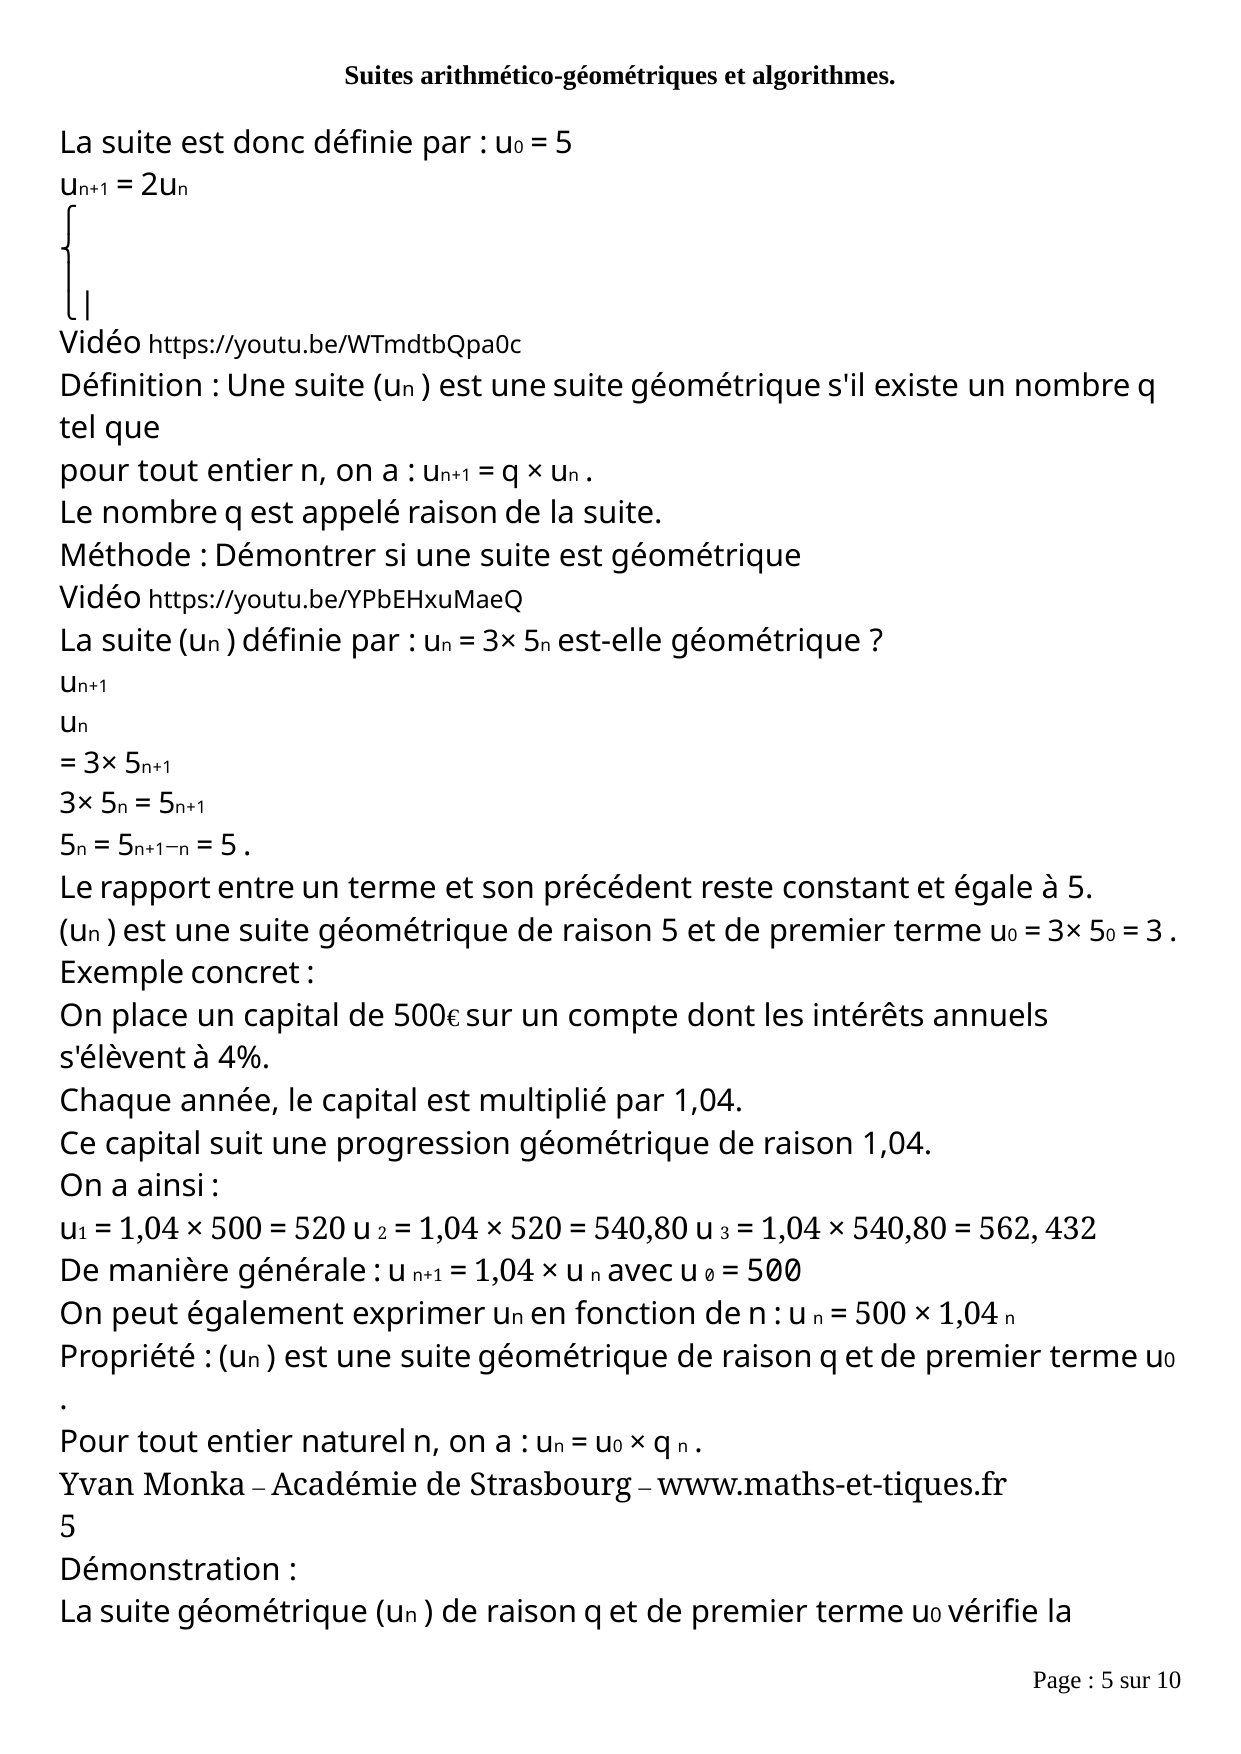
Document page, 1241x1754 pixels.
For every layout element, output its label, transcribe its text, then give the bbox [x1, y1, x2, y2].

text Yvan Monka – Académie de Strasbourg – www.maths-et-tiques.fr 5 Démonstration : La suite géométrique (un ) de raison q et de premier terme u0 vérifie la [59, 1461, 1181, 1632]
text La suite est donc définie par : u0 = 5 un+1 = 2un ⎧ ⎨ ⎪ ⎩⎪ Vidéo https://youtu.be/WTmdtbQpa0c Définition : Une suite (un ) est une suite géométrique s'il existe un nombre q tel que pour tout entier n, on a : un+1 = q × un . Le nombre q est appelé raison de la suite. Méthode : Démontrer si une suite est géométrique Vidéo https://youtu.be/YPbEHxuMaeQ La suite (un ) définie par : un = 3× 5n est-elle géométrique ? un+1 un = 3× 5n+1 3× 5n = 5n+1 5n = 5n+1−n = 5 . Le rapport entre un terme et son précédent reste constant et égale à 5. (un ) est une suite géométrique de raison 5 et de premier terme u0 = 3× 50 = 3 . Exemple concret : On place un capital de 500€ sur un compte dont les intérêts annuels s'élèvent à 4%. Chaque année, le capital est multiplié par 1,04. Ce capital suit une progression géométrique de raison 1,04. On a ainsi : u1 = 1,04 × 500 = 520 u 2 = 1,04 × 520 = 540,80 u 3 = 1,04 × 540,80 = 562, 432 De manière générale : u n+1 = 1,04 × u n avec u 0 = 500 On peut également exprimer un en fonction de n : u n = 500 × 1,04 n Propriété : (un ) est une suite géométrique de raison q et de premier terme u0 . Pour tout entier naturel n, on a : un = u0 × q n . [59, 120, 1181, 1461]
